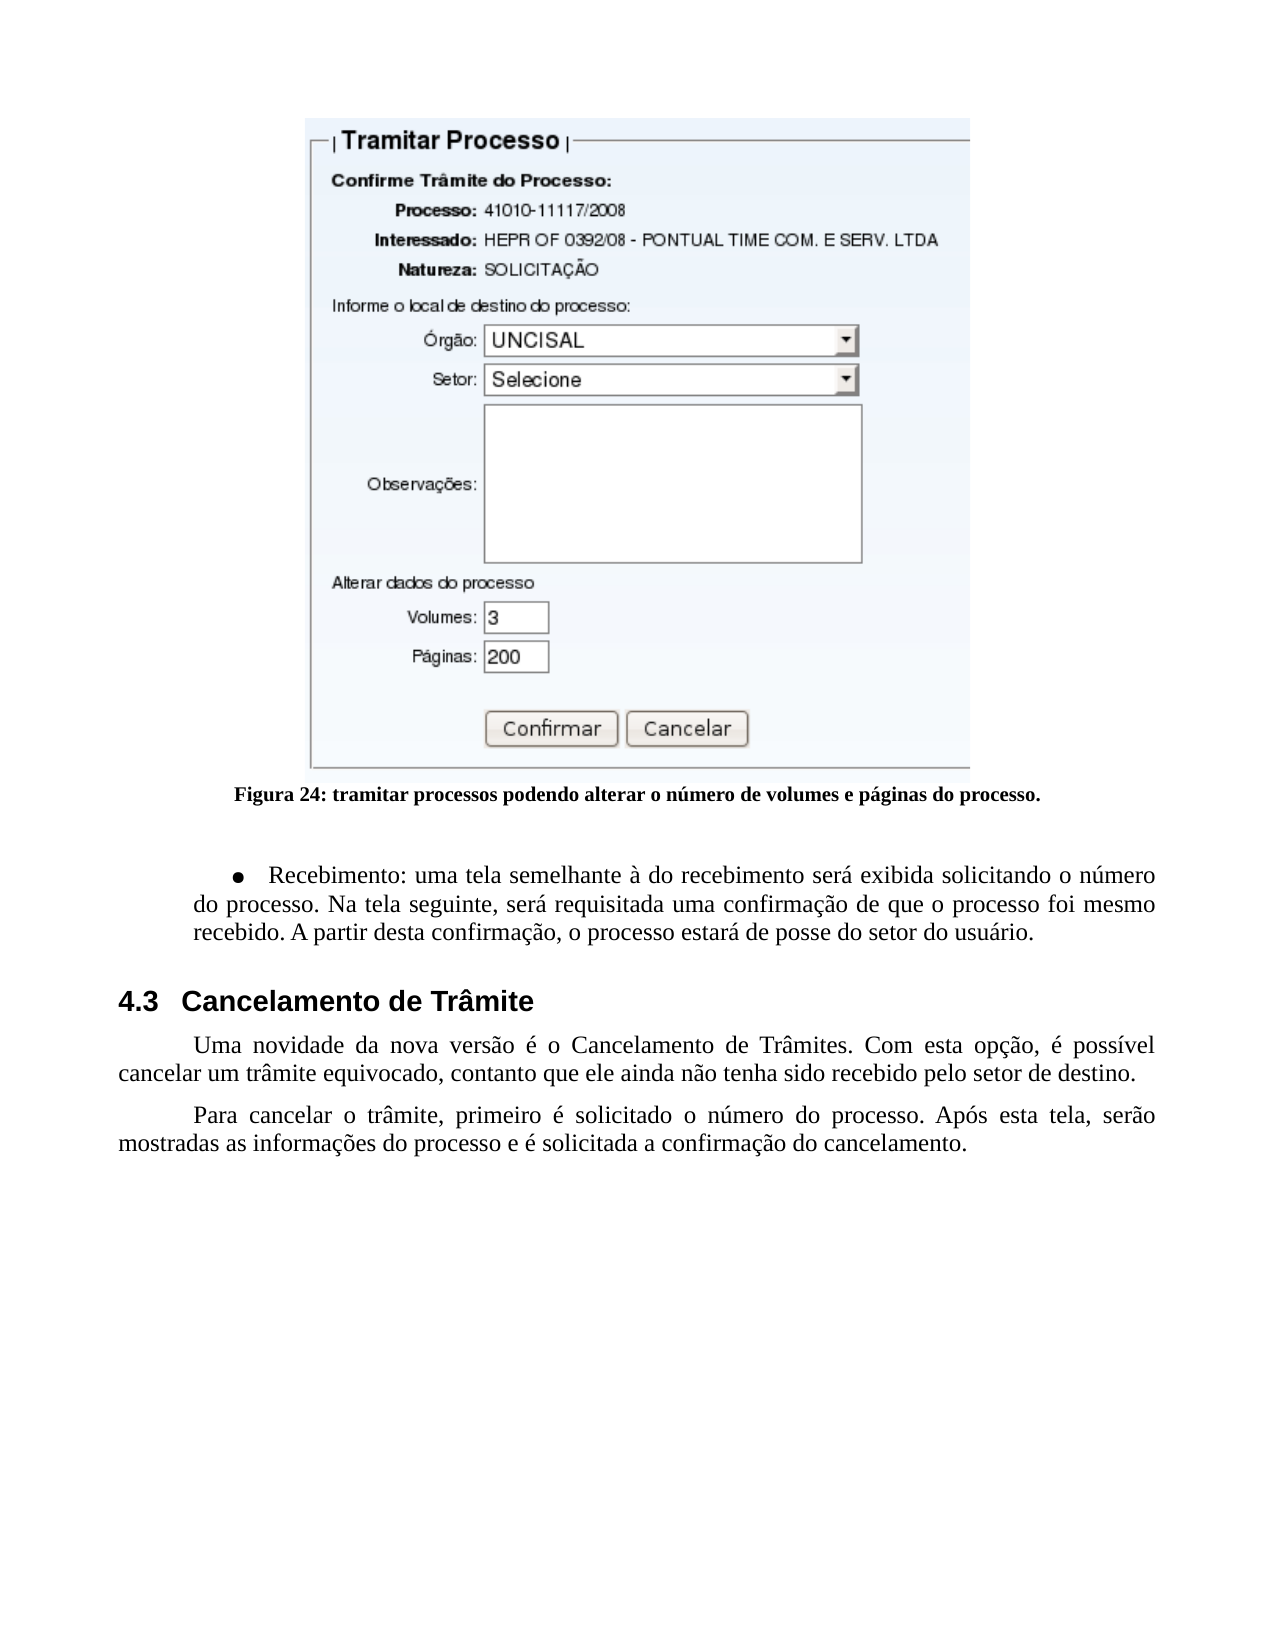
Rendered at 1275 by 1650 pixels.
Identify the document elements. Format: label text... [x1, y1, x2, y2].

list Recebimento: uma tela semelhante à do recebimento será exibida solicitando o número do processo. Na tela seguinte, será requisitada uma confirmação de que o processo foi mesmo recebido. A partir desta confirmação, o processo estará de posse do setor do usuário. [156, 860, 1157, 946]
text Uma novidade da nova versão é o Cancelamento de Trâmites. Com esta opção, é possível cancelar um trâmite equivocado, contanto que ele ainda não tenha sido recebido pelo setor de destino. [118, 1030, 1157, 1087]
text Para cancelar o trâmite, primeiro é solicitado o número do processo. Após esta tela, serão mostradas as informações do processo e é solicitada a confirmação do cancelamento. [118, 1100, 1157, 1157]
subtitle Cancelamento de Trâmite [118, 984, 1157, 1017]
text Figura 24: tramitar processos podendo alterar o número de volumes e páginas do processo. [118, 118, 1157, 806]
picture [304, 118, 971, 783]
